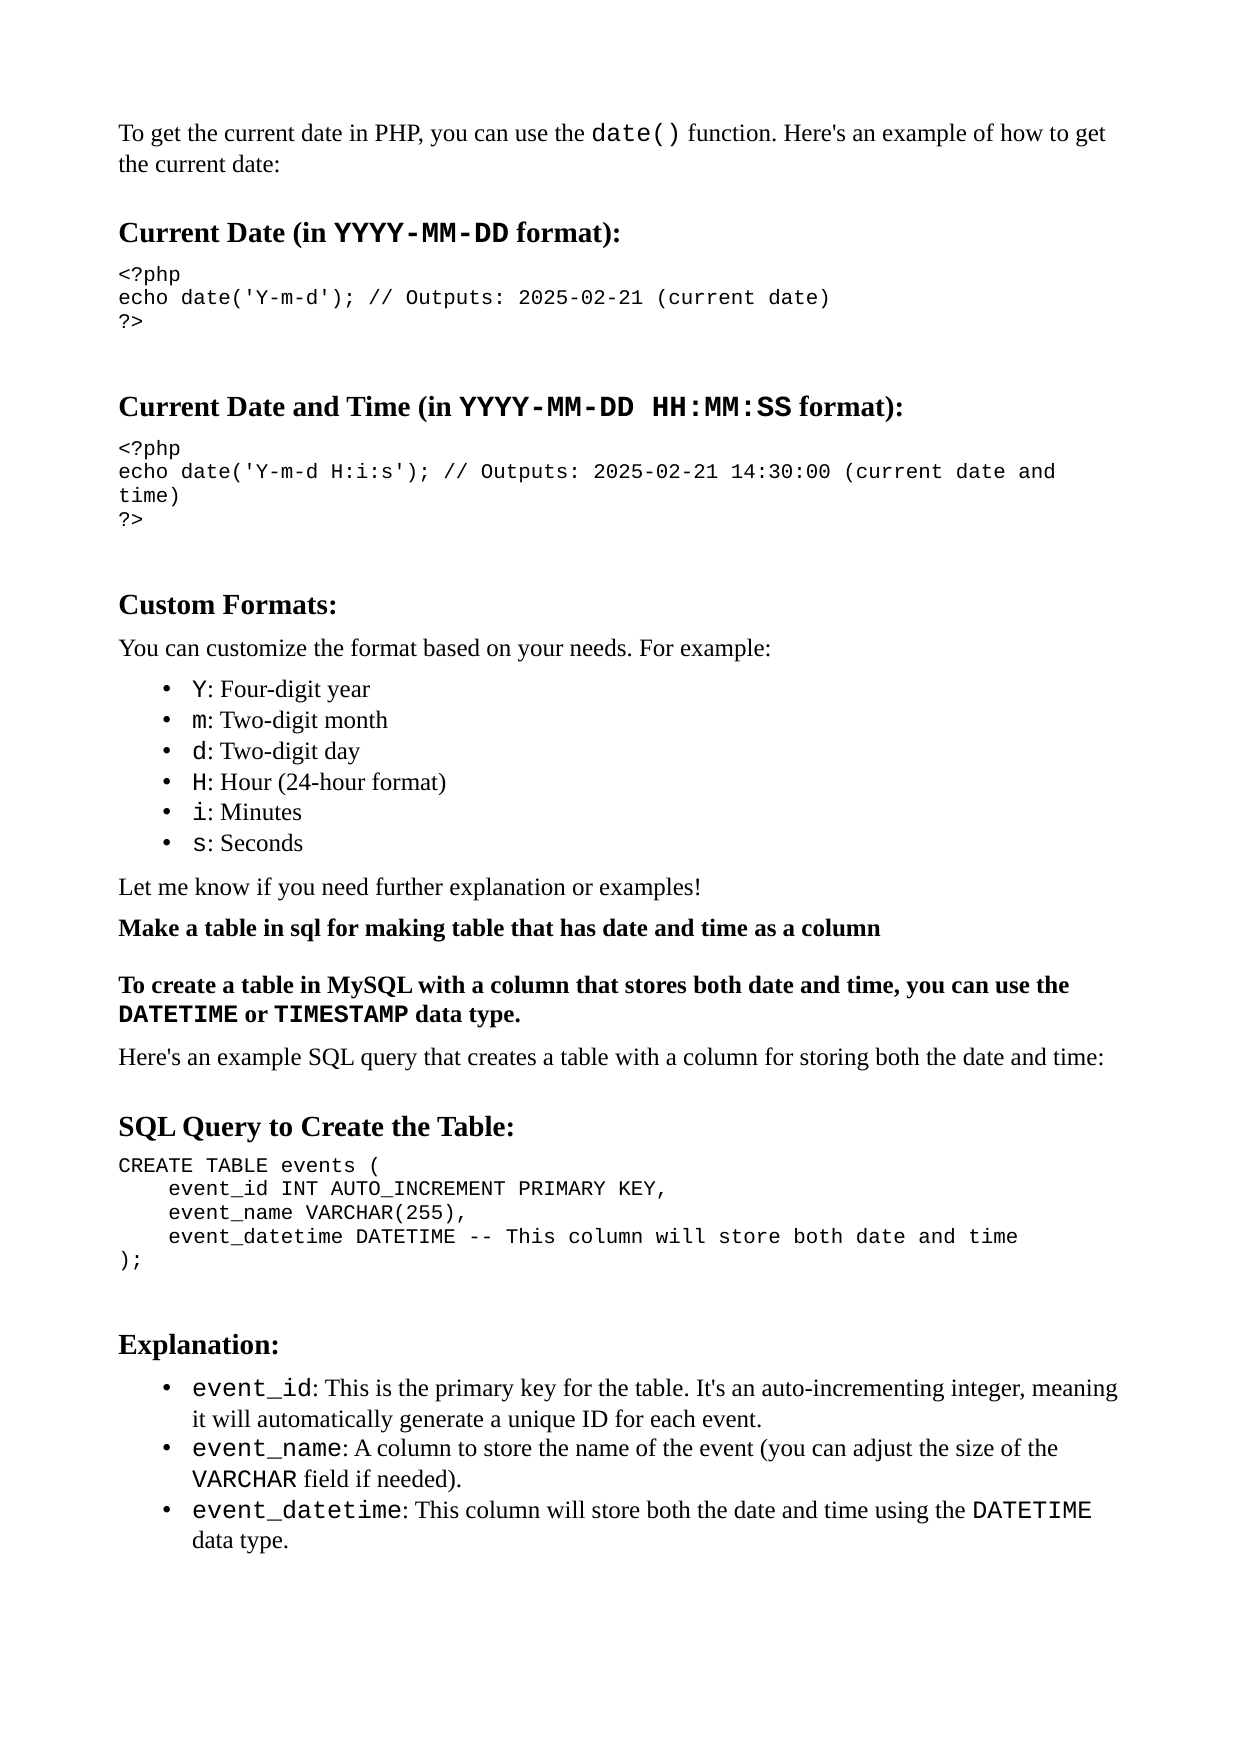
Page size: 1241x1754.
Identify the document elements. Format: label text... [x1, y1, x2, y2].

text ); [118, 1249, 1122, 1273]
text event_id INT AUTO_INCREMENT PRIMARY KEY, [118, 1178, 1122, 1202]
text You can customize the format based on your needs. For example: [118, 633, 1122, 662]
subtitle SQL Query to Create the Table: [118, 1109, 1122, 1142]
list event_name: A column to store the name of the event (you can adjust the size of the VARCHAR field if needed). [162, 1433, 1122, 1495]
subtitle Current Date and Time (in YYYY-MM-DD HH:MM:SS format): [118, 389, 1122, 425]
text echo date('Y-m-d H:i:s'); // Outputs: 2025-02-21 14:30:00 (current date and time) [118, 461, 1122, 509]
text event_datetime DATETIME -- This column will store both date and time [118, 1226, 1122, 1249]
text CREATE TABLE events ( [118, 1155, 1122, 1178]
list Y: Four-digit year [162, 674, 1122, 705]
text ?> [118, 311, 1122, 335]
text echo date('Y-m-d'); // Outputs: 2025-02-21 (current date) [118, 287, 1122, 311]
text <?php [118, 438, 1122, 461]
list i: Minutes [162, 797, 1122, 828]
text To create a table in MySQL with a column that stores both date and time, you can use the DATETIME or TIMESTAMP data type. [118, 970, 1122, 1030]
list event_id: This is the primary key for the table. It's an auto-incrementing integer, meaning it will automatically generate a unique ID for each event. [162, 1373, 1122, 1433]
list m: Two-digit month [162, 705, 1122, 736]
text To get the current date in PHP, you can use the date() function. Here's an example of how to get the current date: [118, 118, 1122, 178]
text ?> [118, 509, 1122, 532]
list H: Hour (24-hour format) [162, 767, 1122, 797]
list s: Seconds [162, 828, 1122, 859]
text event_name VARCHAR(255), [118, 1202, 1122, 1226]
text Make a table in sql for making table that has date and time as a column [118, 913, 1122, 942]
text Here's an example SQL query that creates a table with a column for storing both the date and time: [118, 1042, 1122, 1071]
subtitle Custom Formats: [118, 587, 1122, 620]
text <?php [118, 264, 1122, 287]
text Let me know if you need further explanation or examples! [118, 872, 1122, 900]
subtitle Explanation: [118, 1327, 1122, 1361]
list event_datetime: This column will store both the date and time using the DATETIME data type. [162, 1495, 1122, 1554]
list d: Two-digit day [162, 736, 1122, 767]
subtitle Current Date (in YYYY-MM-DD format): [118, 215, 1122, 251]
